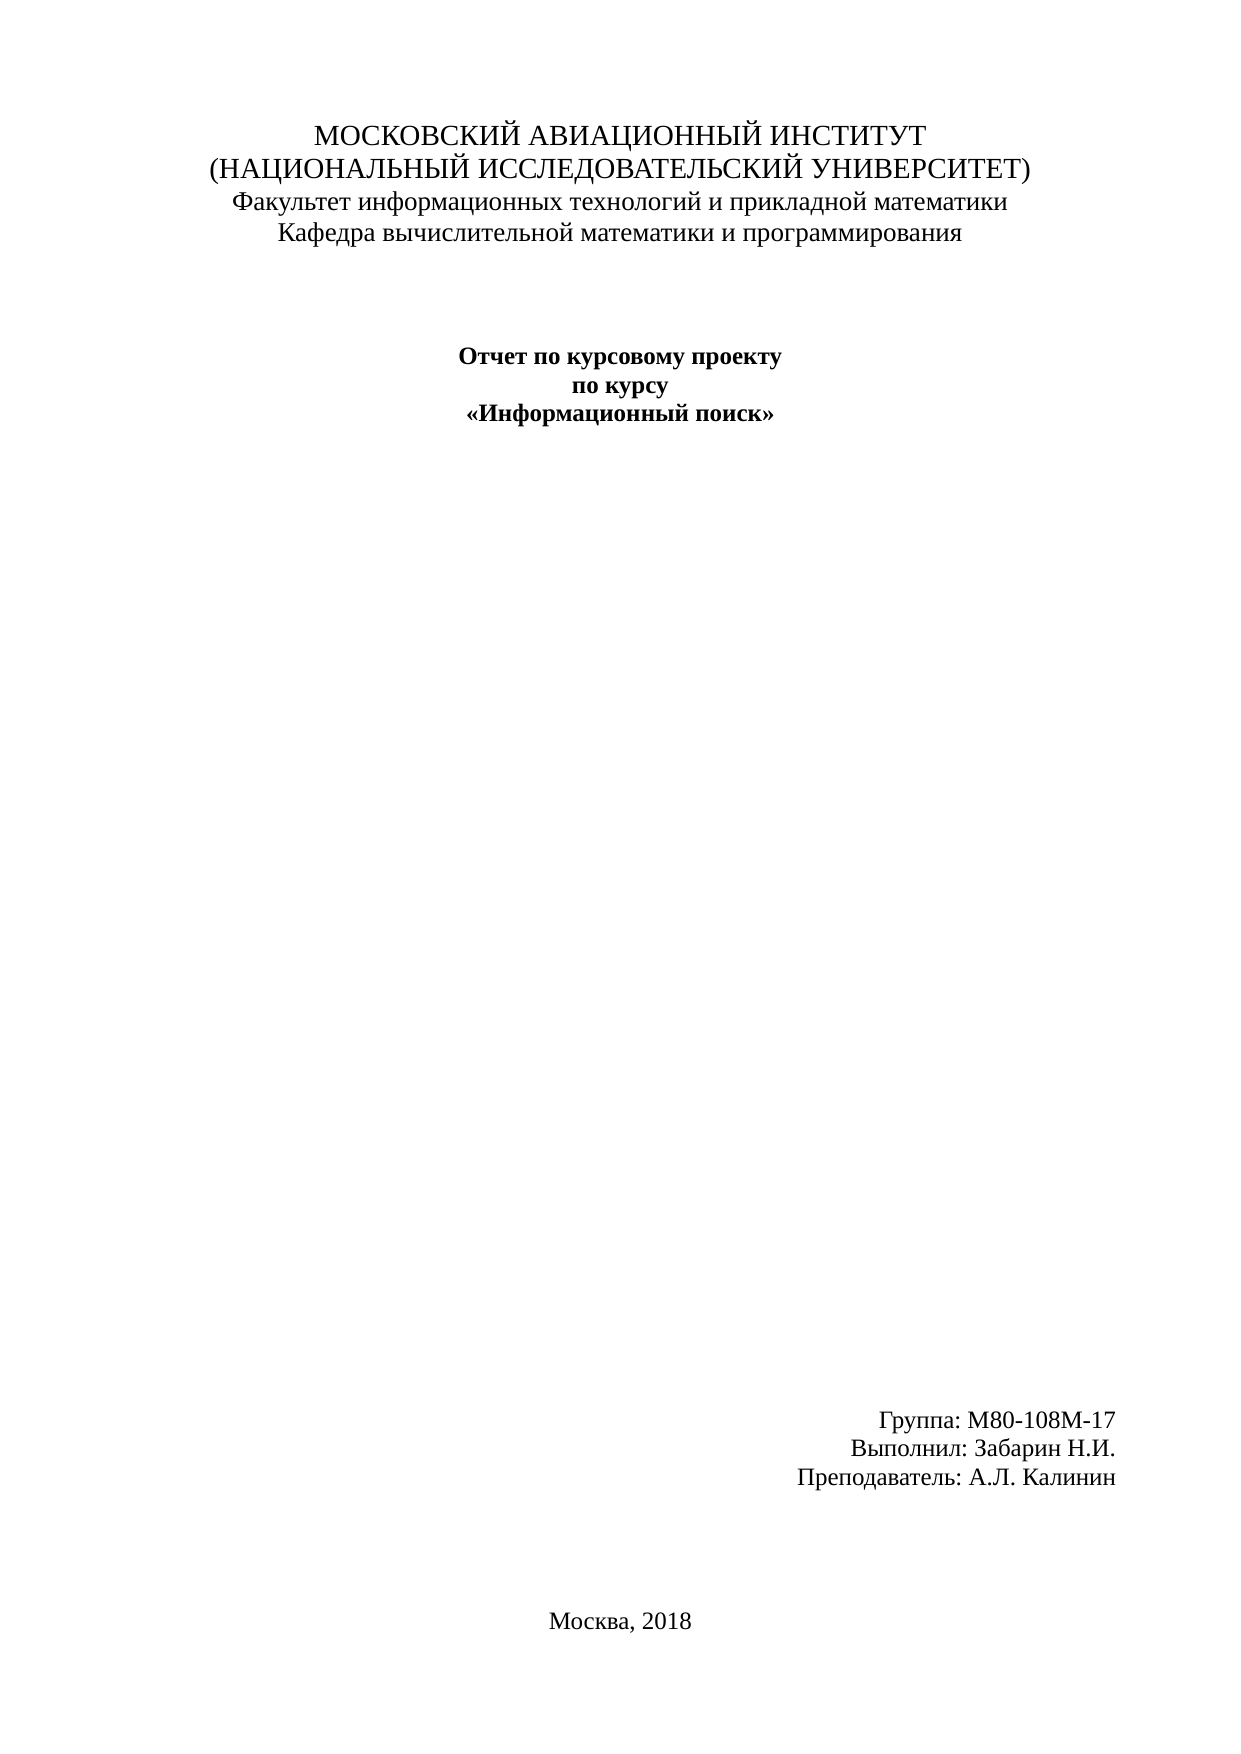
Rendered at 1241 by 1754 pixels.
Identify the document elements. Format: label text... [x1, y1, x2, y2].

text Отчет по курсовому проекту [118, 341, 1122, 370]
text (НАЦИОНАЛЬНЫЙ ИССЛЕДОВАТЕЛЬСКИЙ УНИВЕРСИТЕТ) [118, 152, 1122, 185]
text по курсу [118, 370, 1122, 398]
text Факультет информационных технологий и прикладной математики [118, 185, 1122, 216]
text Выполнил: Забарин Н.И. [118, 1433, 1122, 1462]
text «Информационный поиск» [118, 398, 1122, 427]
text Преподаватель: А.Л. Калинин [118, 1462, 1122, 1491]
text Москва, 2018 [118, 1606, 1122, 1635]
text Кафедра вычислительной математики и программирования [118, 216, 1122, 247]
text МОСКОВСКИЙ АВИАЦИОННЫЙ ИНСТИТУТ [118, 118, 1122, 152]
text Группа: М80-108М-17 [118, 1405, 1122, 1433]
